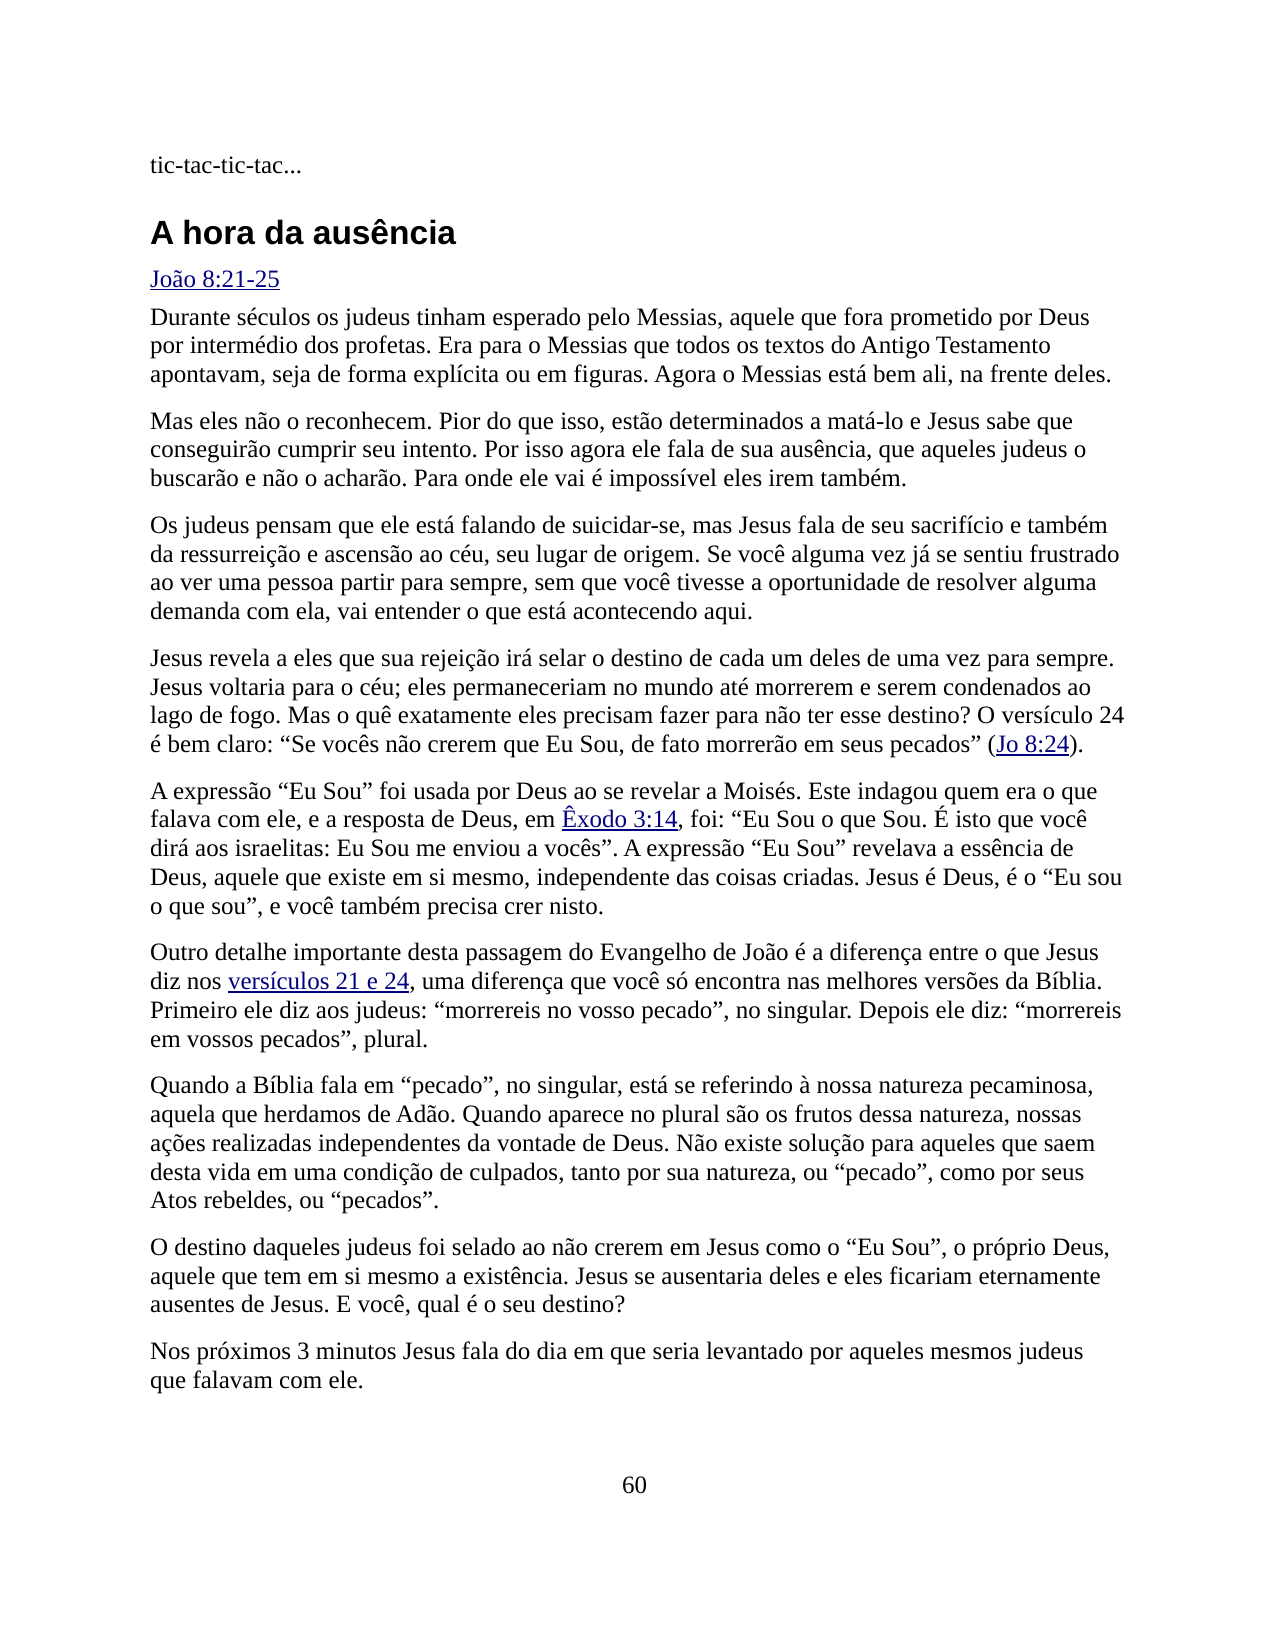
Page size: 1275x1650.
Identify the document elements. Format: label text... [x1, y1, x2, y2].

text Quando a Bíblia fala em “pecado”, no singular, está se referindo à nossa natureza pecaminosa, aquela que herdamos de Adão. Quando aparece no plural são os frutos dessa natureza, nossas ações realizadas independentes da vontade de Deus. Não existe solução para aqueles que saem desta vida em uma condição de culpados, tanto por sua natureza, ou “pecado”, como por seus Atos rebeldes, ou “pecados”. [150, 1070, 1125, 1214]
text Nos próximos 3 minutos Jesus fala do dia em que seria levantado por aqueles mesmos judeus que falavam com ele. [150, 1336, 1125, 1394]
text O destino daqueles judeus foi selado ao não crerem em Jesus como o “Eu Sou”, o próprio Deus, aquele que tem em si mesmo a existência. Jesus se ausentaria deles e eles ficariam eternamente ausentes de Jesus. E você, qual é o seu destino? [150, 1232, 1125, 1318]
text Jesus revela a eles que sua rejeição irá selar o destino de cada um deles de uma vez para sempre. Jesus voltaria para o céu; eles permaneceriam no mundo até morrerem e serem condenados ao lago de fogo. Mas o quê exatamente eles precisam fazer para não ter esse destino? O versículo 24 é bem claro: “Se vocês não crerem que Eu Sou, de fato morrerão em seus pecados” (Jo 8:24). [150, 643, 1125, 758]
text João 8:21-25 [150, 264, 1125, 293]
text Mas eles não o reconhecem. Pior do que isso, estão determinados a matá-lo e Jesus sabe que conseguirão cumprir seu intento. Por isso agora ele fala de sua ausência, que aqueles judeus o buscarão e não o acharão. Para onde ele vai é impossível eles irem também. [150, 406, 1125, 492]
text Outro detalhe importante desta passagem do Evangelho de João é a diferença entre o que Jesus diz nos versículos 21 e 24, uma diferença que você só encontra nas melhores versões da Bíblia. Primeiro ele diz aos judeus: “morrereis no vosso pecado”, no singular. Depois ele diz: “morrereis em vossos pecados”, plural. [150, 937, 1125, 1052]
text Durante séculos os judeus tinham esperado pelo Messias, aquele que fora prometido por Deus por intermédio dos profetas. Era para o Messias que todos os textos do Antigo Testamento apontavam, seja de forma explícita ou em figuras. Agora o Messias está bem ali, na frente deles. [150, 302, 1125, 388]
text A expressão “Eu Sou” foi usada por Deus ao se revelar a Moisés. Este indagou quem era o que falava com ele, e a resposta de Deus, em Êxodo 3:14, foi: “Eu Sou o que Sou. É isto que você dirá aos israelitas: Eu Sou me enviou a vocês”. A expressão “Eu Sou” revelava a essência de Deus, aquele que existe em si mesmo, independente das coisas criadas. Jesus é Deus, é o “Eu sou o que sou”, e você também precisa crer nisto. [150, 776, 1125, 919]
text tic-tac-tic-tac... [150, 150, 1125, 179]
text Os judeus pensam que ele está falando de suicidar-se, mas Jesus fala de seu sacrifício e também da ressurreição e ascensão ao céu, seu lugar de origem. Se você alguma vez já se sentiu frustrado ao ver uma pessoa partir para sempre, sem que você tivesse a oportunidade de resolver alguma demanda com ela, vai entender o que está acontecendo aqui. [150, 510, 1125, 625]
subtitle A hora da ausência [150, 213, 1125, 251]
